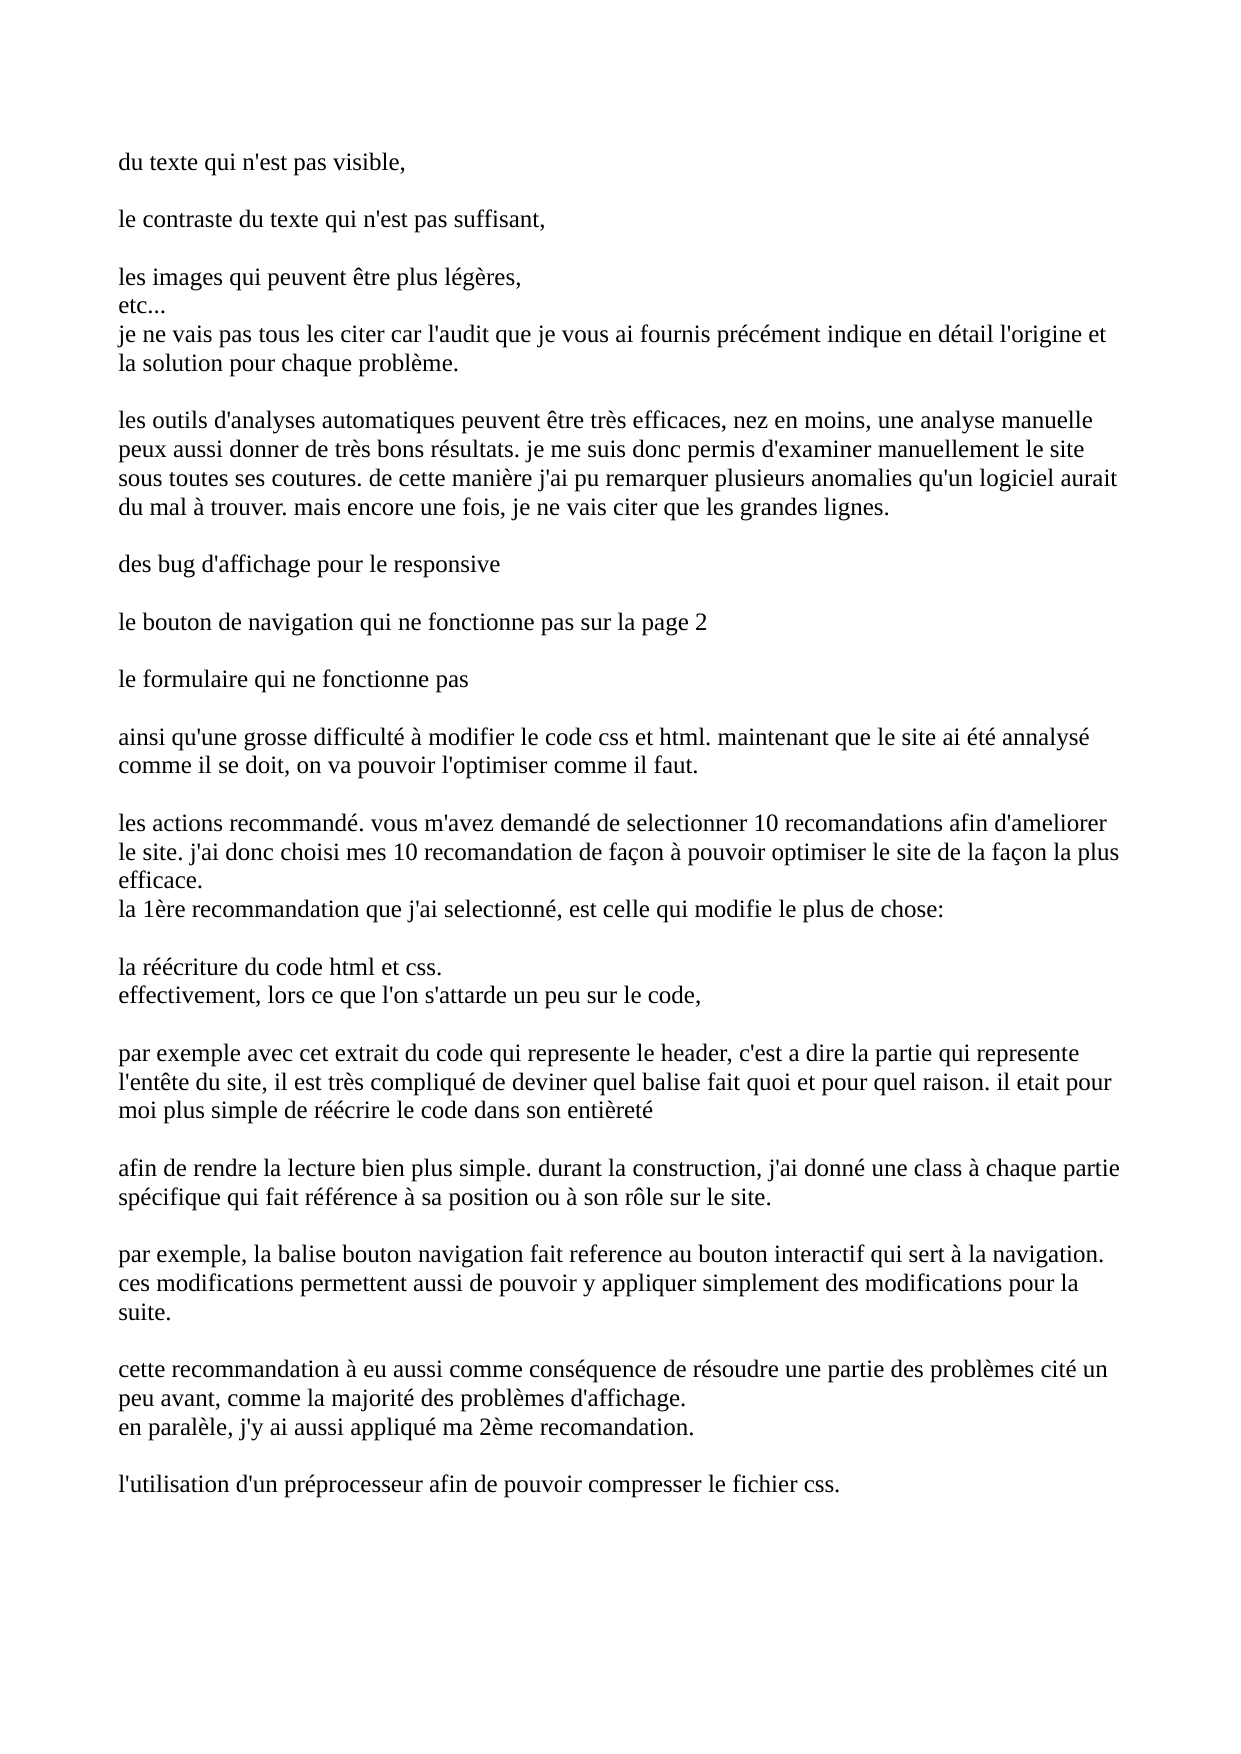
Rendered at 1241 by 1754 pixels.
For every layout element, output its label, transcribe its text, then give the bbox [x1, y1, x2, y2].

text la réécriture du code html et css. [118, 952, 1122, 981]
text ainsi qu'une grosse difficulté à modifier le code css et html. maintenant que le site ai été annalysé comme il se doit, on va pouvoir l'optimiser comme il faut. [118, 722, 1122, 779]
text par exemple, la balise bouton navigation fait reference au bouton interactif qui sert à la navigation. ces modifications permettent aussi de pouvoir y appliquer simplement des modifications pour la suite. [118, 1239, 1122, 1326]
text par exemple avec cet extrait du code qui represente le header, c'est a dire la partie qui represente l'entête du site, il est très compliqué de deviner quel balise fait quoi et pour quel raison. il etait pour moi plus simple de réécrire le code dans son entièreté [118, 1038, 1122, 1124]
text le formulaire qui ne fonctionne pas [118, 664, 1122, 693]
text la 1ère recommandation que j'ai selectionné, est celle qui modifie le plus de chose: [118, 894, 1122, 923]
text les images qui peuvent être plus légères, [118, 262, 1122, 291]
text cette recommandation à eu aussi comme conséquence de résoudre une partie des problèmes cité un peu avant, comme la majorité des problèmes d'affichage. [118, 1354, 1122, 1412]
text le contraste du texte qui n'est pas suffisant, [118, 204, 1122, 233]
text afin de rendre la lecture bien plus simple. durant la construction, j'ai donné une class à chaque partie spécifique qui fait référence à sa position ou à son rôle sur le site. [118, 1153, 1122, 1211]
text du texte qui n'est pas visible, [118, 147, 1122, 176]
text le bouton de navigation qui ne fonctionne pas sur la page 2 [118, 607, 1122, 636]
text en paralèle, j'y ai aussi appliqué ma 2ème recomandation. [118, 1412, 1122, 1441]
text les actions recommandé. vous m'avez demandé de selectionner 10 recomandations afin d'ameliorer le site. j'ai donc choisi mes 10 recomandation de façon à pouvoir optimiser le site de la façon la plus efficace. [118, 808, 1122, 894]
text je ne vais pas tous les citer car l'audit que je vous ai fournis précément indique en détail l'origine et la solution pour chaque problème. [118, 319, 1122, 377]
text l'utilisation d'un préprocesseur afin de pouvoir compresser le fichier css. [118, 1469, 1122, 1498]
text des bug d'affichage pour le responsive [118, 549, 1122, 578]
text etc... [118, 291, 1122, 319]
text les outils d'analyses automatiques peuvent être très efficaces, nez en moins, une analyse manuelle peux aussi donner de très bons résultats. je me suis donc permis d'examiner manuellement le site sous toutes ses coutures. de cette manière j'ai pu remarquer plusieurs anomalies qu'un logiciel aurait du mal à trouver. mais encore une fois, je ne vais citer que les grandes lignes. [118, 406, 1122, 521]
text effectivement, lors ce que l'on s'attarde un peu sur le code, [118, 981, 1122, 1009]
